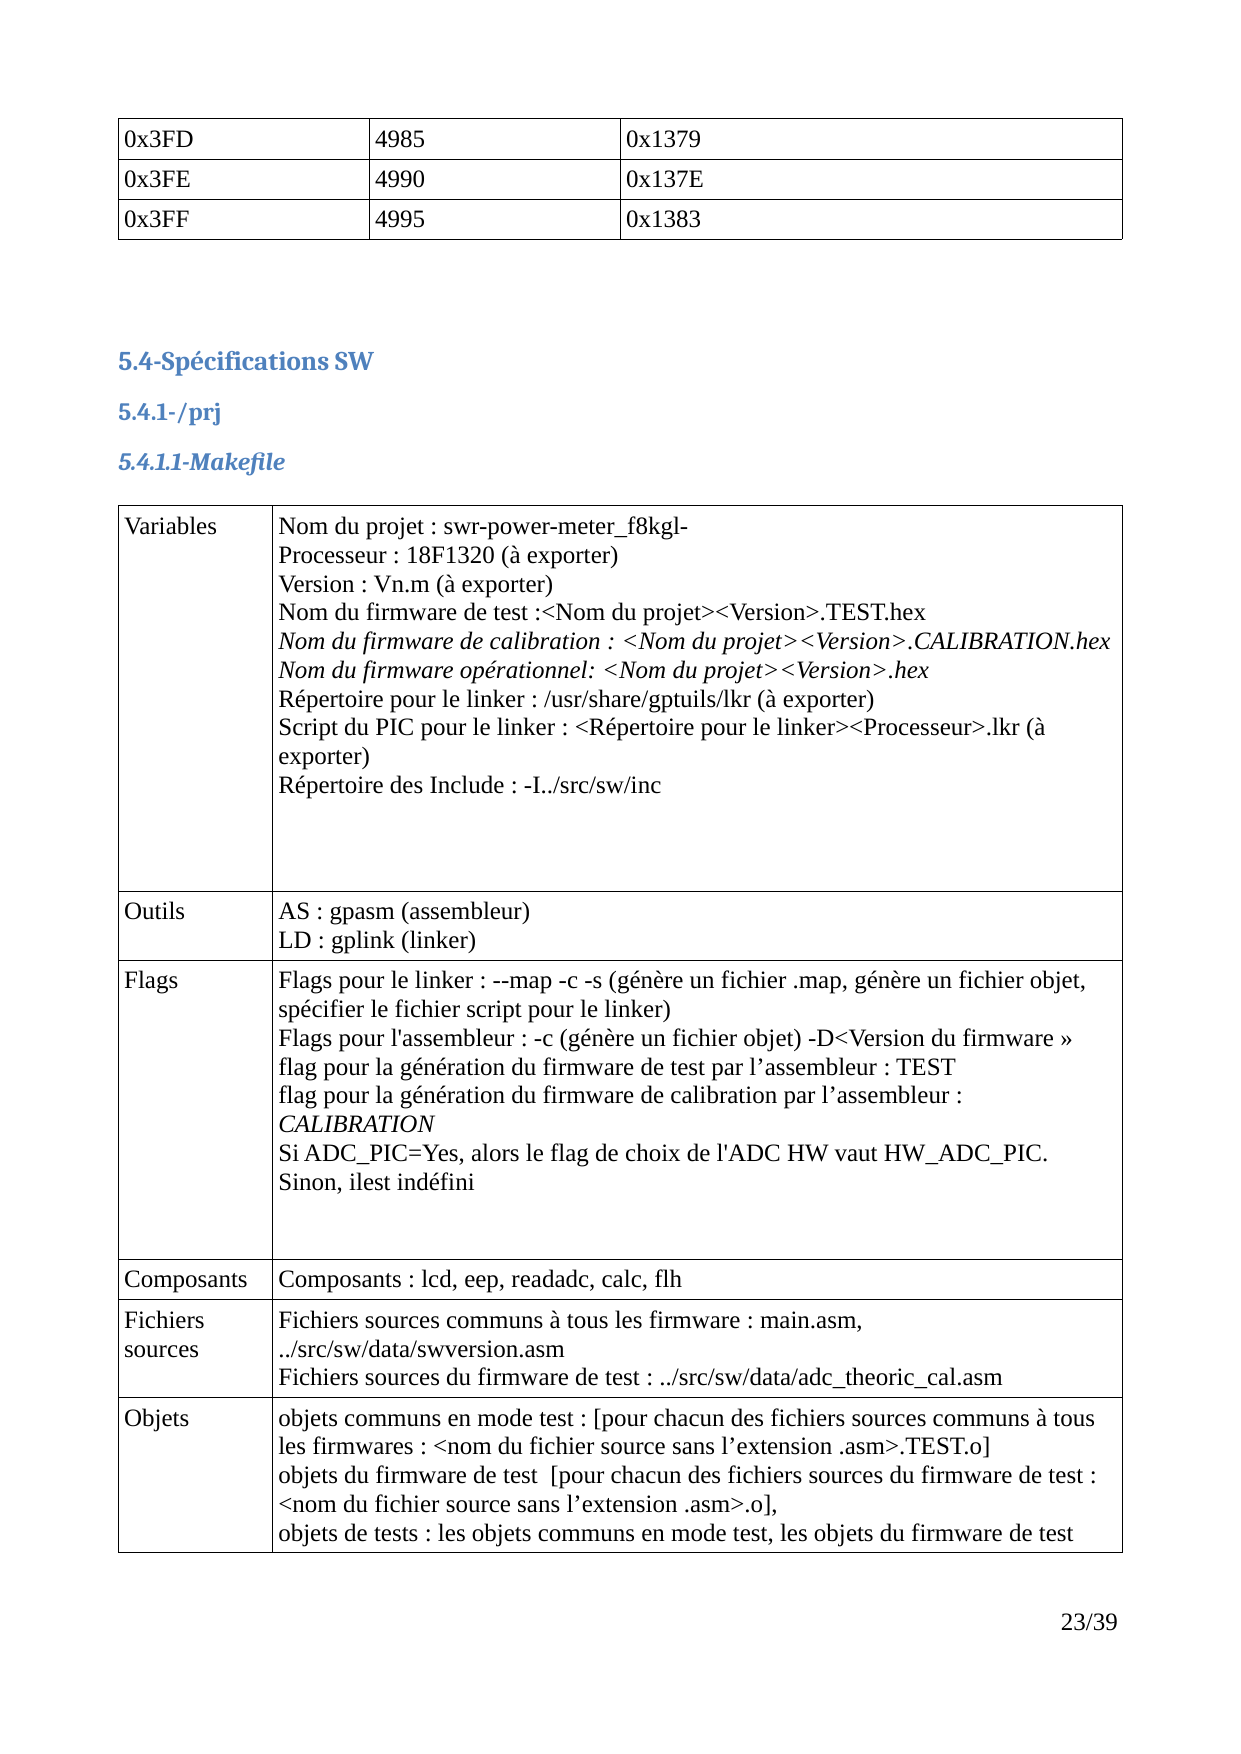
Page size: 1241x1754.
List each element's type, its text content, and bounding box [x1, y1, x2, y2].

table_cell 0x3FE [119, 160, 369, 199]
table_cell Flags [119, 961, 272, 1259]
table_header Variables [119, 506, 272, 891]
subtitle 5.4.1.1-Makefile [118, 448, 1122, 477]
table_cell Objets [119, 1398, 272, 1552]
table_cell 0x137E [621, 160, 1122, 199]
table_header Nom du projet : swr-power-meter_f8kgl- Processeur : 18F1320 (à exporter) Version : Vn.m (à exporter) Nom du firmware de test :<Nom du projet><Version>.TEST.hex Nom du firmware de calibration : <Nom du projet><Version>.CALIBRATION.hex Nom du firmware opérationnel: <Nom du projet><Version>.hex Répertoire pour le linker : /usr/share/gptuils/lkr (à exporter) Script du PIC pour le linker : <Répertoire pour le linker><Processeur>.lkr (à exporter) Répertoire des Include : -I../src/sw/inc [273, 506, 1122, 891]
table_cell Fichiers sources communs à tous les firmware : main.asm, ../src/sw/data/swversion.asm Fichiers sources du firmware de test : ../src/sw/data/adc_theoric_cal.asm [273, 1300, 1122, 1397]
table_cell Fichiers sources [119, 1300, 272, 1397]
table_cell 0x3FF [119, 200, 369, 239]
table_cell objets communs en mode test : [pour chacun des fichiers sources communs à tous les firmwares : <nom du fichier source sans l’extension .asm>.TEST.o] objets du firmware de test [pour chacun des fichiers sources du firmware de test : <nom du fichier source sans l’extension .asm>.o], objets de tests : les objets communs en mode test, les objets du firmware de test [273, 1398, 1122, 1552]
table_cell Outils [119, 892, 272, 960]
subtitle 5.4.1-/prj [118, 398, 1122, 427]
table_cell 4995 [370, 200, 620, 239]
table_cell 4985 [370, 119, 620, 158]
table_cell Flags pour le linker : --map -c -s (génère un fichier .map, génère un fichier objet, spécifier le fichier script pour le linker) Flags pour l'assembleur : -c (génère un fichier objet) -D<Version du firmware » flag pour la génération du firmware de test par l’assembleur : TEST flag pour la génération du firmware de calibration par l’assembleur : CALIBRATION Si ADC_PIC=Yes, alors le flag de choix de l'ADC HW vaut HW_ADC_PIC. Sinon, ilest indéfini [273, 961, 1122, 1259]
table_cell AS : gpasm (assembleur) LD : gplink (linker) [273, 892, 1122, 960]
table_cell 0x1379 [621, 119, 1122, 158]
table_cell 0x1383 [621, 200, 1122, 239]
table_cell 0x3FD [119, 119, 369, 158]
table_cell Composants [119, 1260, 272, 1299]
subtitle 5.4-Spécifications SW [118, 346, 1122, 377]
table_cell 4990 [370, 160, 620, 199]
table_cell Composants : lcd, eep, readadc, calc, flh [273, 1260, 1122, 1299]
